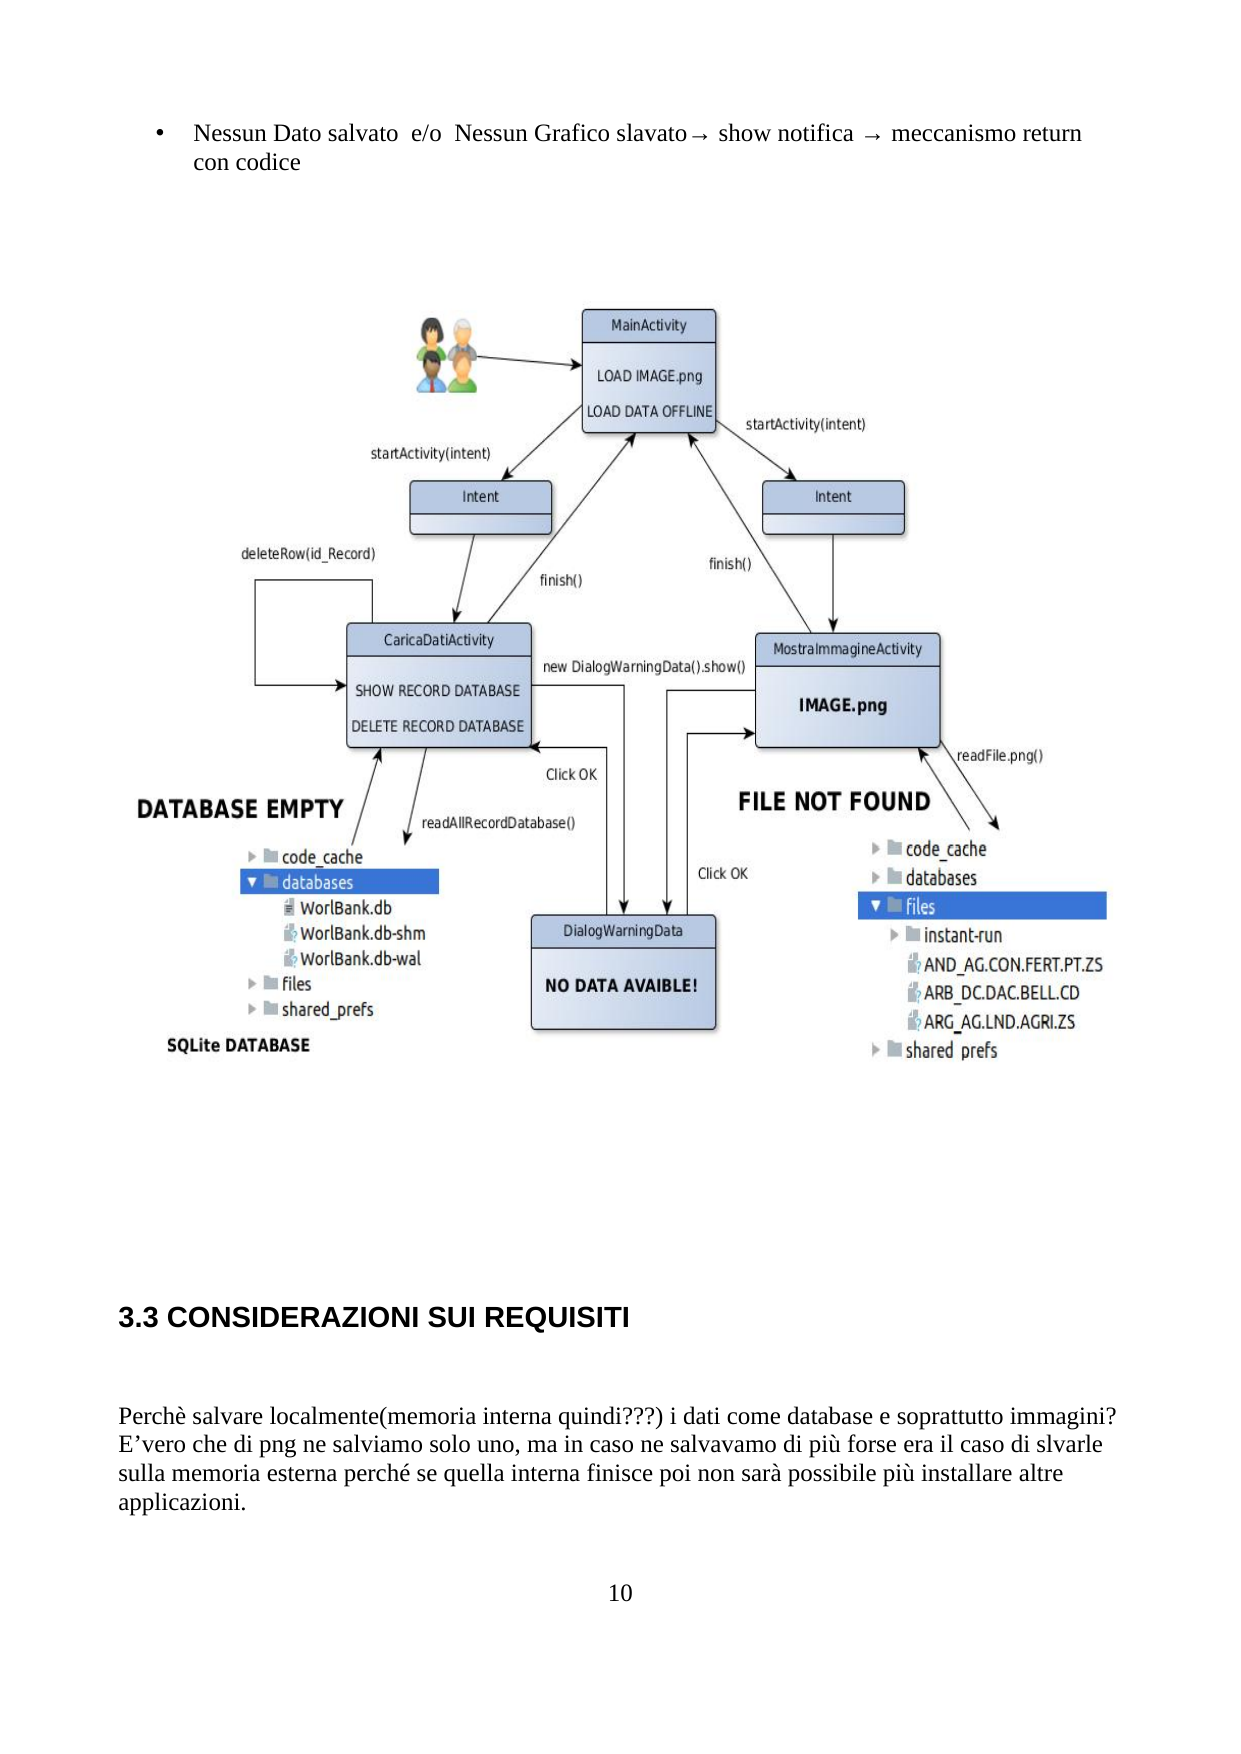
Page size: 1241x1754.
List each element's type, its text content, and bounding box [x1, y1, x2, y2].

text E’vero che di png ne salviamo solo uno, ma in caso ne salvavamo di più forse era il caso di slvarle sulla memoria esterna perché se quella interna finisce poi non sarà possibile più installare altre applicazioni. [118, 1429, 1122, 1516]
list Nessun Dato salvato e/o Nessun Grafico slavato→ show notifica → meccanismo return con codice [156, 118, 1122, 176]
picture [118, 290, 1123, 1091]
subtitle 3.3 CONSIDERAZIONI SUI REQUISITI [118, 1300, 1122, 1333]
text Perchè salvare localmente(memoria interna quindi???) i dati come database e soprattutto immagini? [118, 1401, 1122, 1429]
